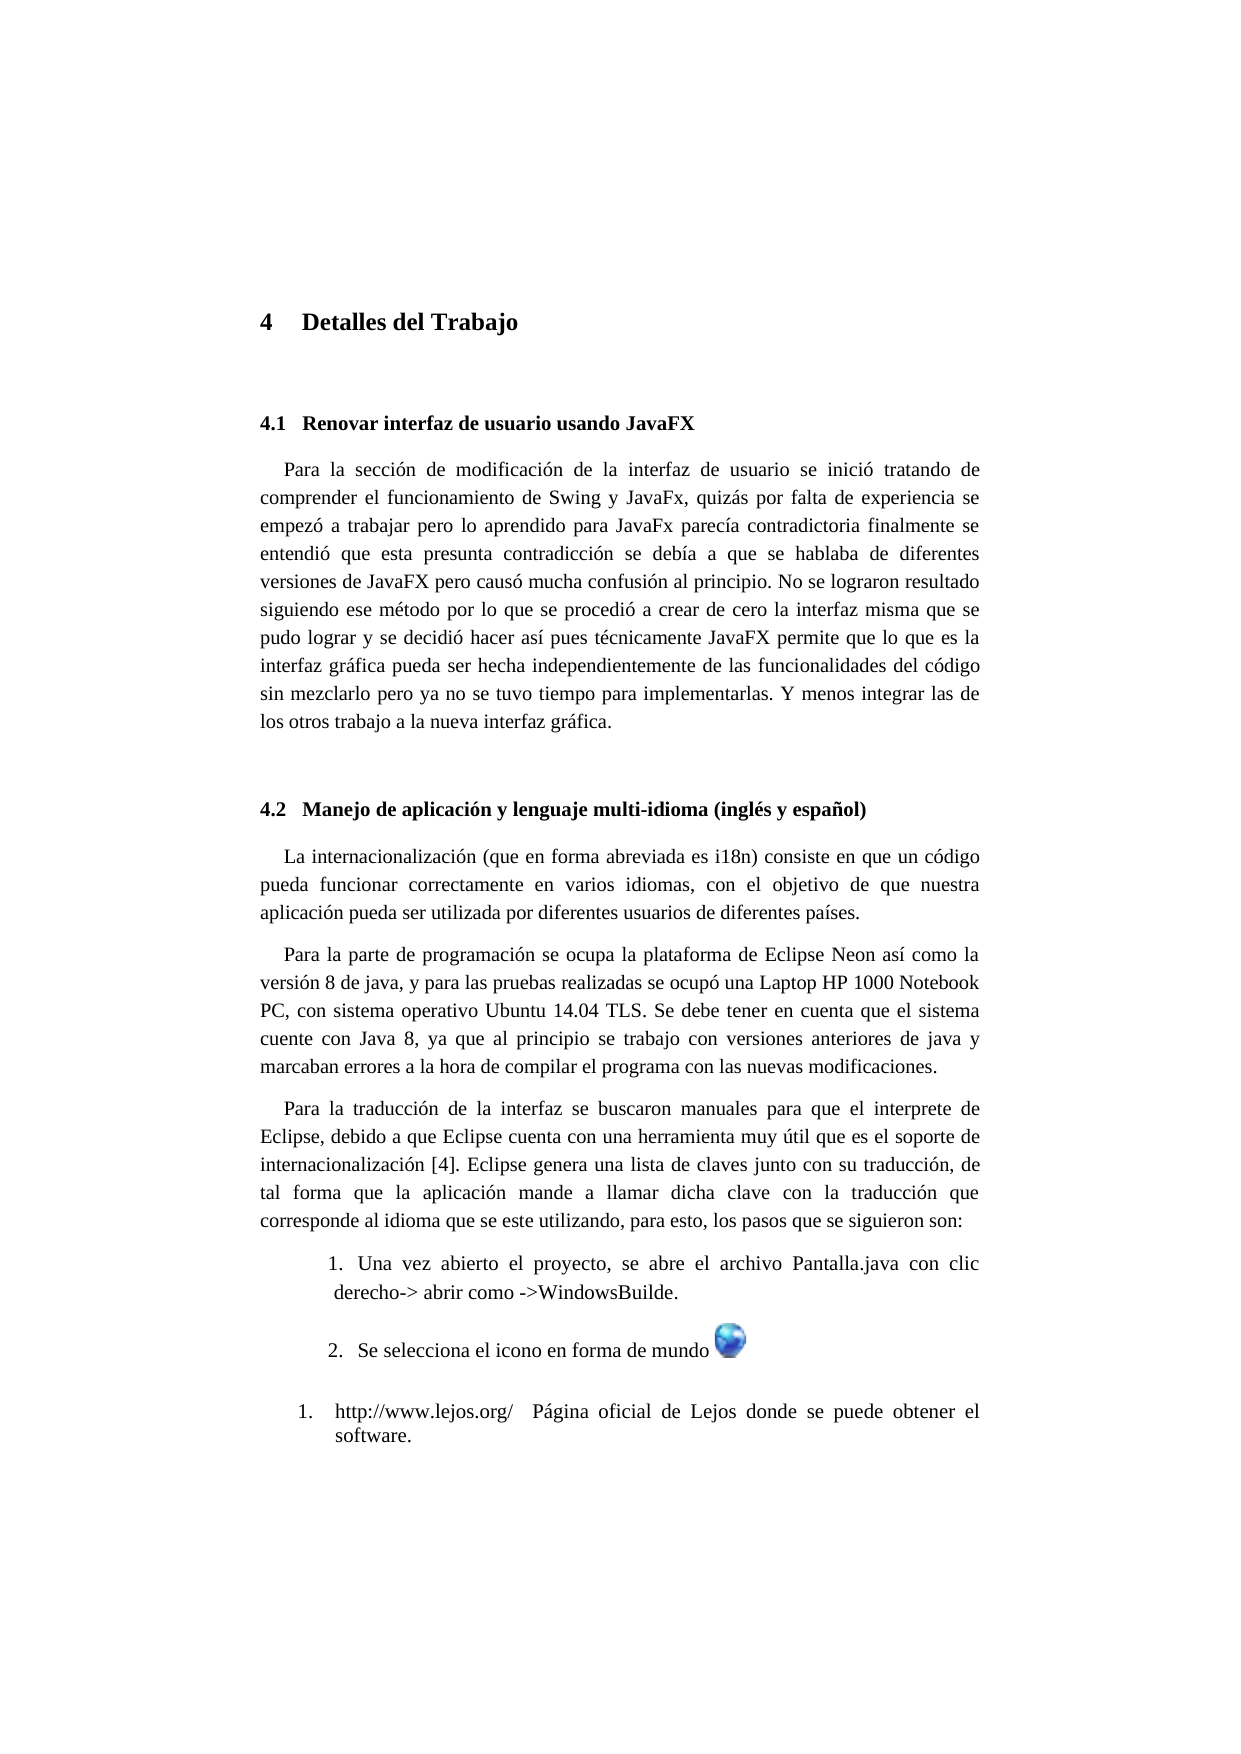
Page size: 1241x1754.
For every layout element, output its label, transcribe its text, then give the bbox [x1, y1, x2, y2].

text Para la sección de modificación de la interfaz de usuario se inició tratando de comprender el funcionamiento de Swing y JavaFx, quizás por falta de experiencia se empezó a trabajar pero lo aprendido para JavaFx parecía contradictoria finalmente se entendió que esta presunta contradicción se debía a que se hablaba de diferentes versiones de JavaFX pero causó mucha confusión al principio. No se lograron resultado siguiendo ese método por lo que se procedió a crear de cero la interfaz misma que se pudo lograr y se decidió hacer así pues técnicamente JavaFX permite que lo que es la interfaz gráfica pueda ser hecha independientemente de las funcionalidades del código sin mezclarlo pero ya no se tuvo tiempo para implementarlas. Y menos integrar las de los otros trabajo a la nueva interfaz gráfica. [260, 458, 980, 732]
subtitle Renovar interfaz de usuario usando JavaFX [260, 411, 980, 435]
text Para la traducción de la interfaz se buscaron manuales para que el interprete de Eclipse, debido a que Eclipse cuenta con una herramienta muy útil que es el soporte de internacionalización [4]. Eclipse genera una lista de claves junto con su traducción, de tal forma que la aplicación mande a llamar dicha clave con la traducción que corresponde al idioma que se este utilizando, para esto, los pasos que se siguieron son: [260, 1097, 980, 1232]
subtitle Manejo de aplicación y lenguaje multi-idioma (inglés y español) [260, 797, 980, 821]
text Para la parte de programación se ocupa la plataforma de Eclipse Neon así como la versión 8 de java, y para las pruebas realizadas se ocupó una Laptop HP 1000 Notebook PC, con sistema operativo Ubuntu 14.04 TLS. Se debe tener en cuenta que el sistema cuente con Java 8, ya que al principio se trabajo con versiones anteriores de java y marcaban errores a la hora de compilar el programa con las nuevas modificaciones. [260, 943, 980, 1078]
subtitle Detalles del Trabajo [260, 307, 980, 336]
picture [714, 1323, 747, 1358]
text La internacionalización (que en forma abreviada es i18n) consiste en que un código pueda funcionar correctamente en varios idiomas, con el objetivo de que nuestra aplicación pueda ser utilizada por diferentes usuarios de diferentes países. [260, 844, 980, 923]
list Se selecciona el icono en forma de mundo [304, 1323, 980, 1362]
list Una vez abierto el proyecto, se abre el archivo Pantalla.java con clic derecho-> abrir como ->WindowsBuilde. [304, 1251, 980, 1304]
